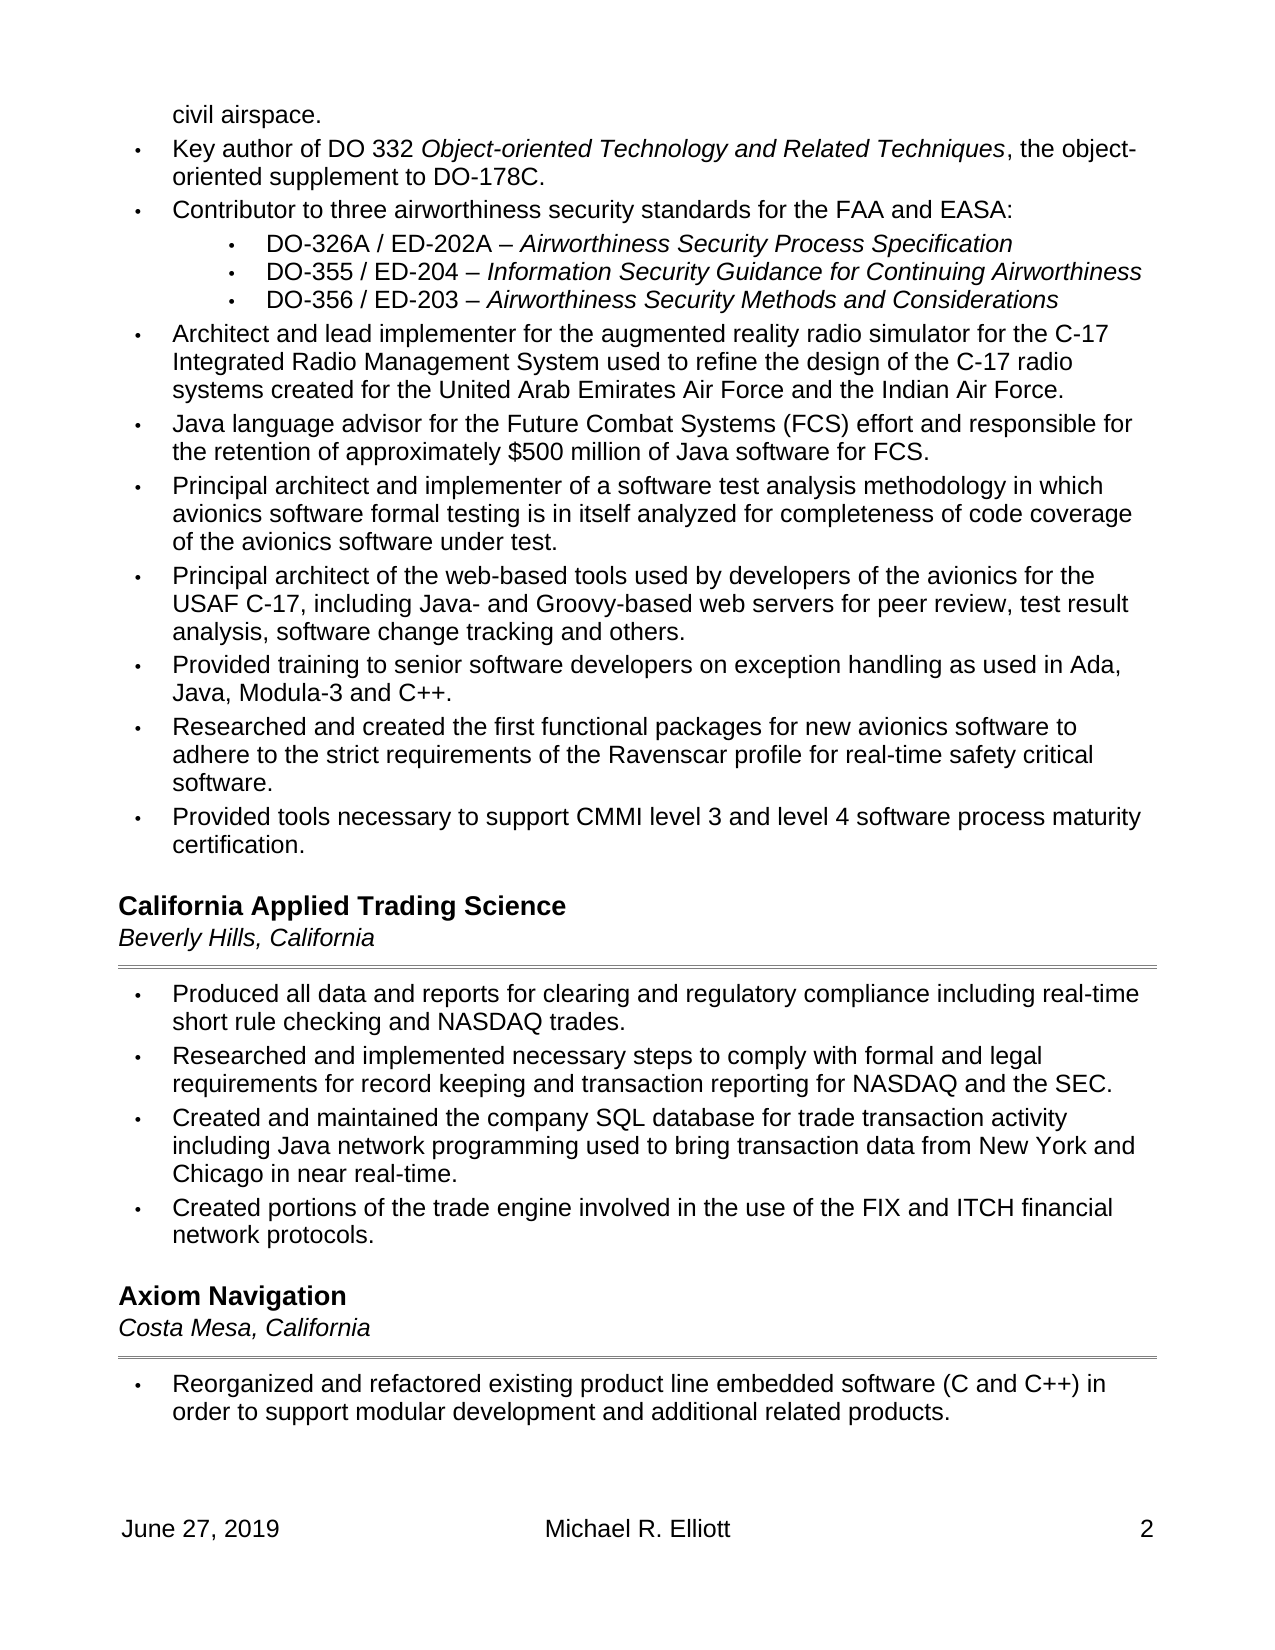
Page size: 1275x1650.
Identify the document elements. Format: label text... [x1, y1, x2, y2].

subtitle Contributor to three airworthiness security standards for the FAA and EASA: [134, 196, 1157, 224]
text Costa Mesa, California [118, 1314, 1157, 1342]
list DO-356 / ED-203 – Airworthiness Security Methods and Considerations [228, 286, 1157, 314]
subtitle California Applied Trading Science [118, 890, 1157, 921]
subtitle Architect and lead implementer for the augmented reality radio simulator for the C-17 Integrated Radio Management System used to refine the design of the C-17 radio systems created for the United Arab Emirates Air Force and the Indian Air Force. [134, 320, 1157, 404]
subtitle Produced all data and reports for clearing and regulatory compliance including real-time short rule checking and NASDAQ trades. [134, 980, 1157, 1036]
list DO-326A / ED-202A – Airworthiness Security Process Specification [228, 230, 1157, 258]
subtitle Principal architect and implementer of a software test analysis methodology in which avionics software formal testing is in itself analyzed for completeness of code coverage of the avionics software under test. [134, 472, 1157, 556]
subtitle Created portions of the trade engine involved in the use of the FIX and ITCH financial network protocols. [134, 1193, 1157, 1249]
list DO-355 / ED-204 – Information Security Guidance for Continuing Airworthiness [228, 258, 1157, 286]
subtitle Key author of DO 332 Object-oriented Technology and Related Techniques, the object-oriented supplement to DO-178C. [134, 134, 1157, 190]
subtitle Provided training to senior software developers on exception handling as used in Ada, Java, Modula-3 and C++. [134, 651, 1157, 707]
subtitle Provided tools necessary to support CMMI level 3 and level 4 software process maturity certification. [134, 803, 1157, 859]
subtitle Researched and created the first functional packages for new avionics software to adhere to the strict requirements of the Ravenscar profile for real-time safety critical software. [134, 713, 1157, 797]
subtitle Researched and implemented necessary steps to comply with formal and legal requirements for record keeping and transaction reporting for NASDAQ and the SEC. [134, 1042, 1157, 1097]
subtitle Axiom Navigation [118, 1281, 1157, 1311]
subtitle civil airspace. [134, 101, 1157, 128]
subtitle Java language advisor for the Future Combat Systems (FCS) effort and responsible for the retention of approximately $500 million of Java software for FCS. [134, 410, 1157, 466]
subtitle Created and maintained the company SQL database for trade transaction activity including Java network programming used to bring transaction data from New York and Chicago in near real-time. [134, 1103, 1157, 1187]
subtitle Principal architect of the web-based tools used by developers of the avionics for the USAF C-17, including Java- and Groovy-based web servers for peer review, test result analysis, software change tracking and others. [134, 562, 1157, 645]
text Beverly Hills, California [118, 924, 1157, 952]
subtitle Reorganized and refactored existing product line embedded software (C and C++) in order to support modular development and additional related products. [134, 1370, 1157, 1426]
